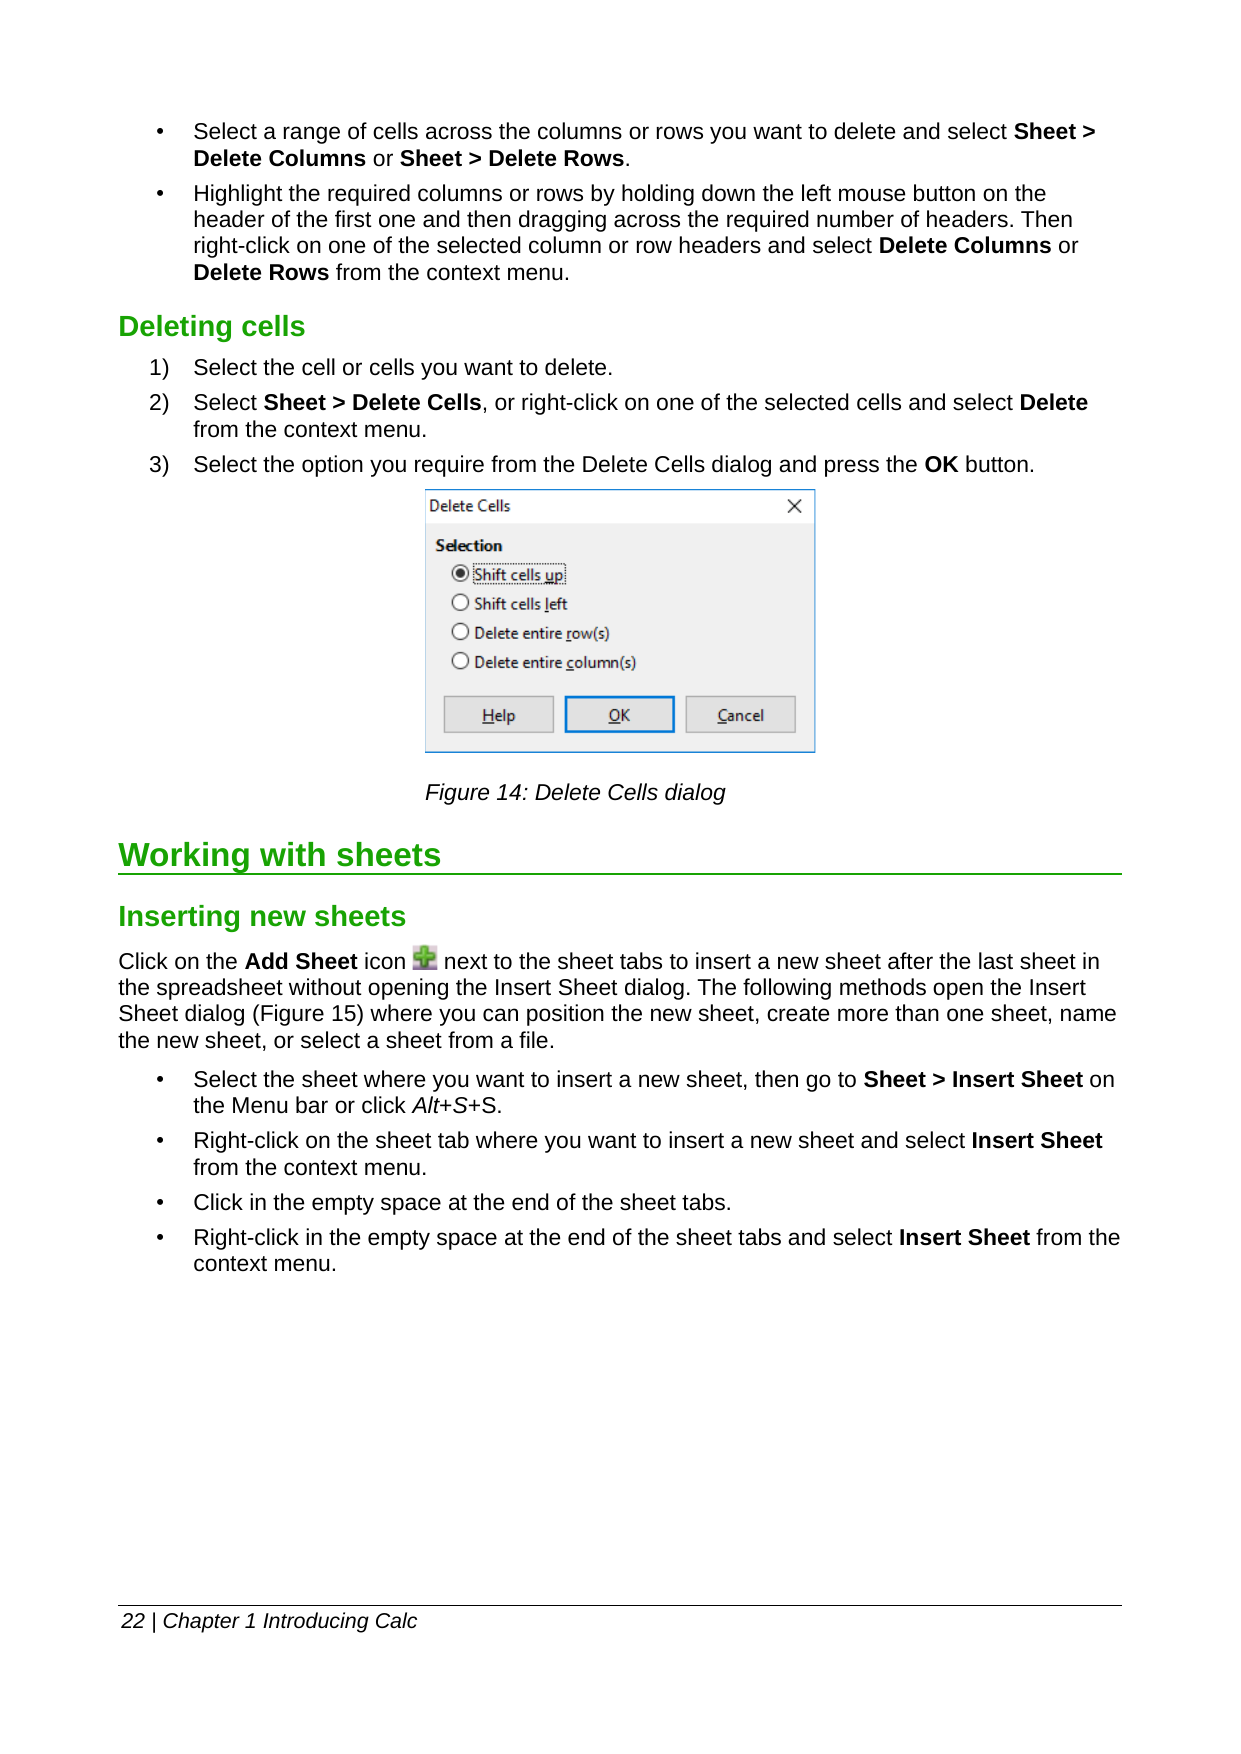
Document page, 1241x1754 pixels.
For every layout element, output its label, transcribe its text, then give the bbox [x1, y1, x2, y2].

list Highlight the required columns or rows by holding down the left mouse button on the header of the first one and then dragging across the required number of headers. Then right-click on one of the selected column or row headers and select Delete Columns or Delete Rows from the context menu. [156, 180, 1122, 285]
subtitle Working with sheets [118, 835, 1122, 873]
picture [425, 489, 816, 753]
list Select the sheet where you want to insert a new sheet, then go to Sheet > Insert Sheet on the Menu bar or click Alt+S+S. [156, 1066, 1122, 1118]
text Figure 14: Delete Cells dialog [425, 753, 815, 805]
list Select a range of cells across the columns or rows you want to delete and select Sheet > Delete Columns or Sheet > Delete Rows. [156, 118, 1122, 171]
list Select Sheet > Delete Cells, or right-click on one of the selected cells and select Delete from the context menu. [169, 389, 1122, 442]
picture [412, 944, 438, 970]
text Click on the Add Sheet icon next to the sheet tabs to insert a new sheet after the last sheet in the spreadsheet without opening the Insert Sheet dialog. The following methods open the Insert Sheet dialog (Figure 15) where you can position the new sheet, create more than one sheet, name the new sheet, or select a sheet from a file. [118, 944, 1122, 1053]
list Click in the empty space at the end of the sheet tabs. [156, 1189, 1122, 1215]
list Right-click in the empty space at the end of the sheet tabs and select Insert Sheet from the context menu. [156, 1224, 1122, 1277]
subtitle Deleting cells [118, 309, 1122, 342]
list Right-click on the sheet tab where you want to insert a new sheet and select Insert Sheet from the context menu. [156, 1127, 1122, 1180]
list Select the option you require from the Delete Cells dialog and press the OK button. [169, 451, 1122, 477]
subtitle Inserting new sheets [118, 899, 1122, 932]
list Select the cell or cells you want to delete. [169, 354, 1122, 380]
